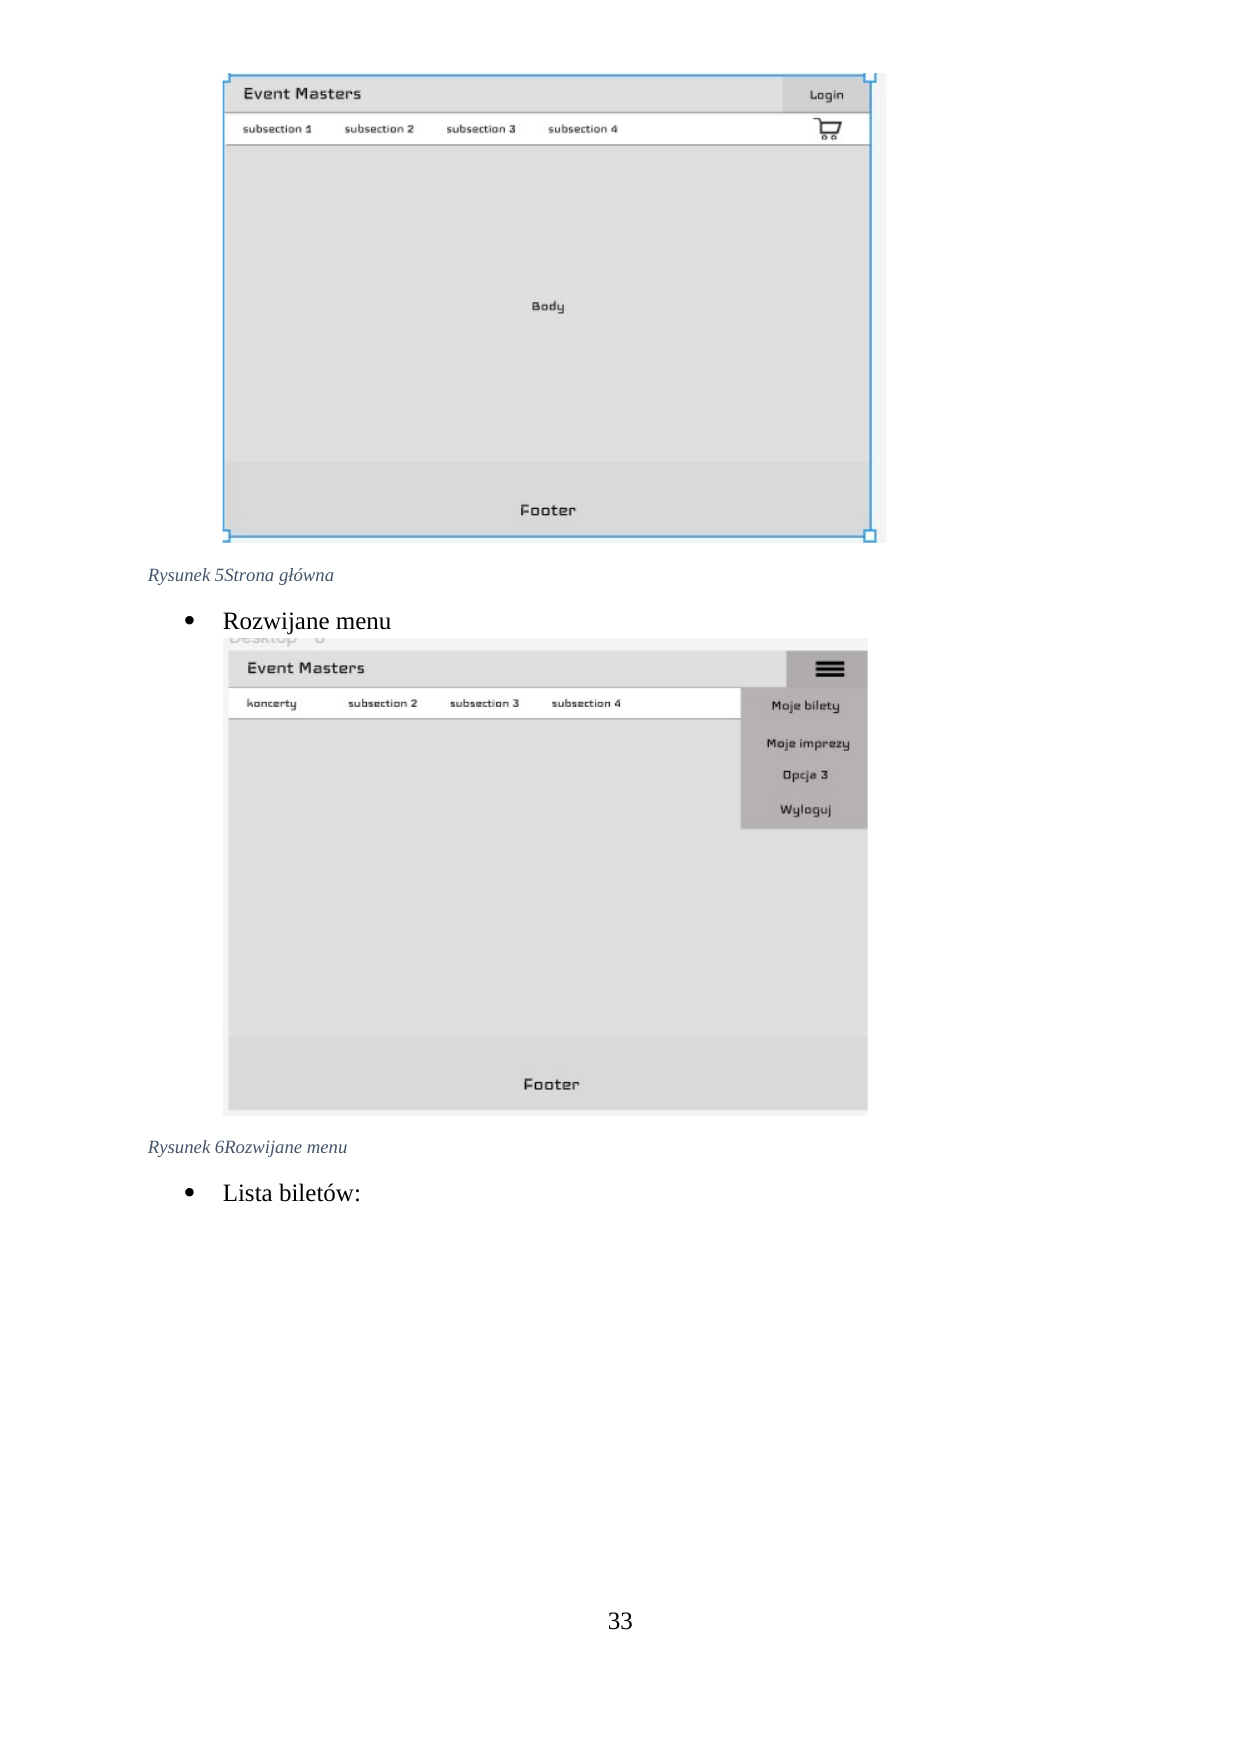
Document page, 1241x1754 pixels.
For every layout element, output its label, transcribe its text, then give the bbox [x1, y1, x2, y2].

list Rozwijane menu [185, 606, 1093, 634]
list Lista biletów: [185, 1178, 1093, 1207]
text Rysunek 6Rozwijane menu [148, 1136, 1093, 1158]
text Rysunek 5Strona główna [148, 563, 1093, 585]
